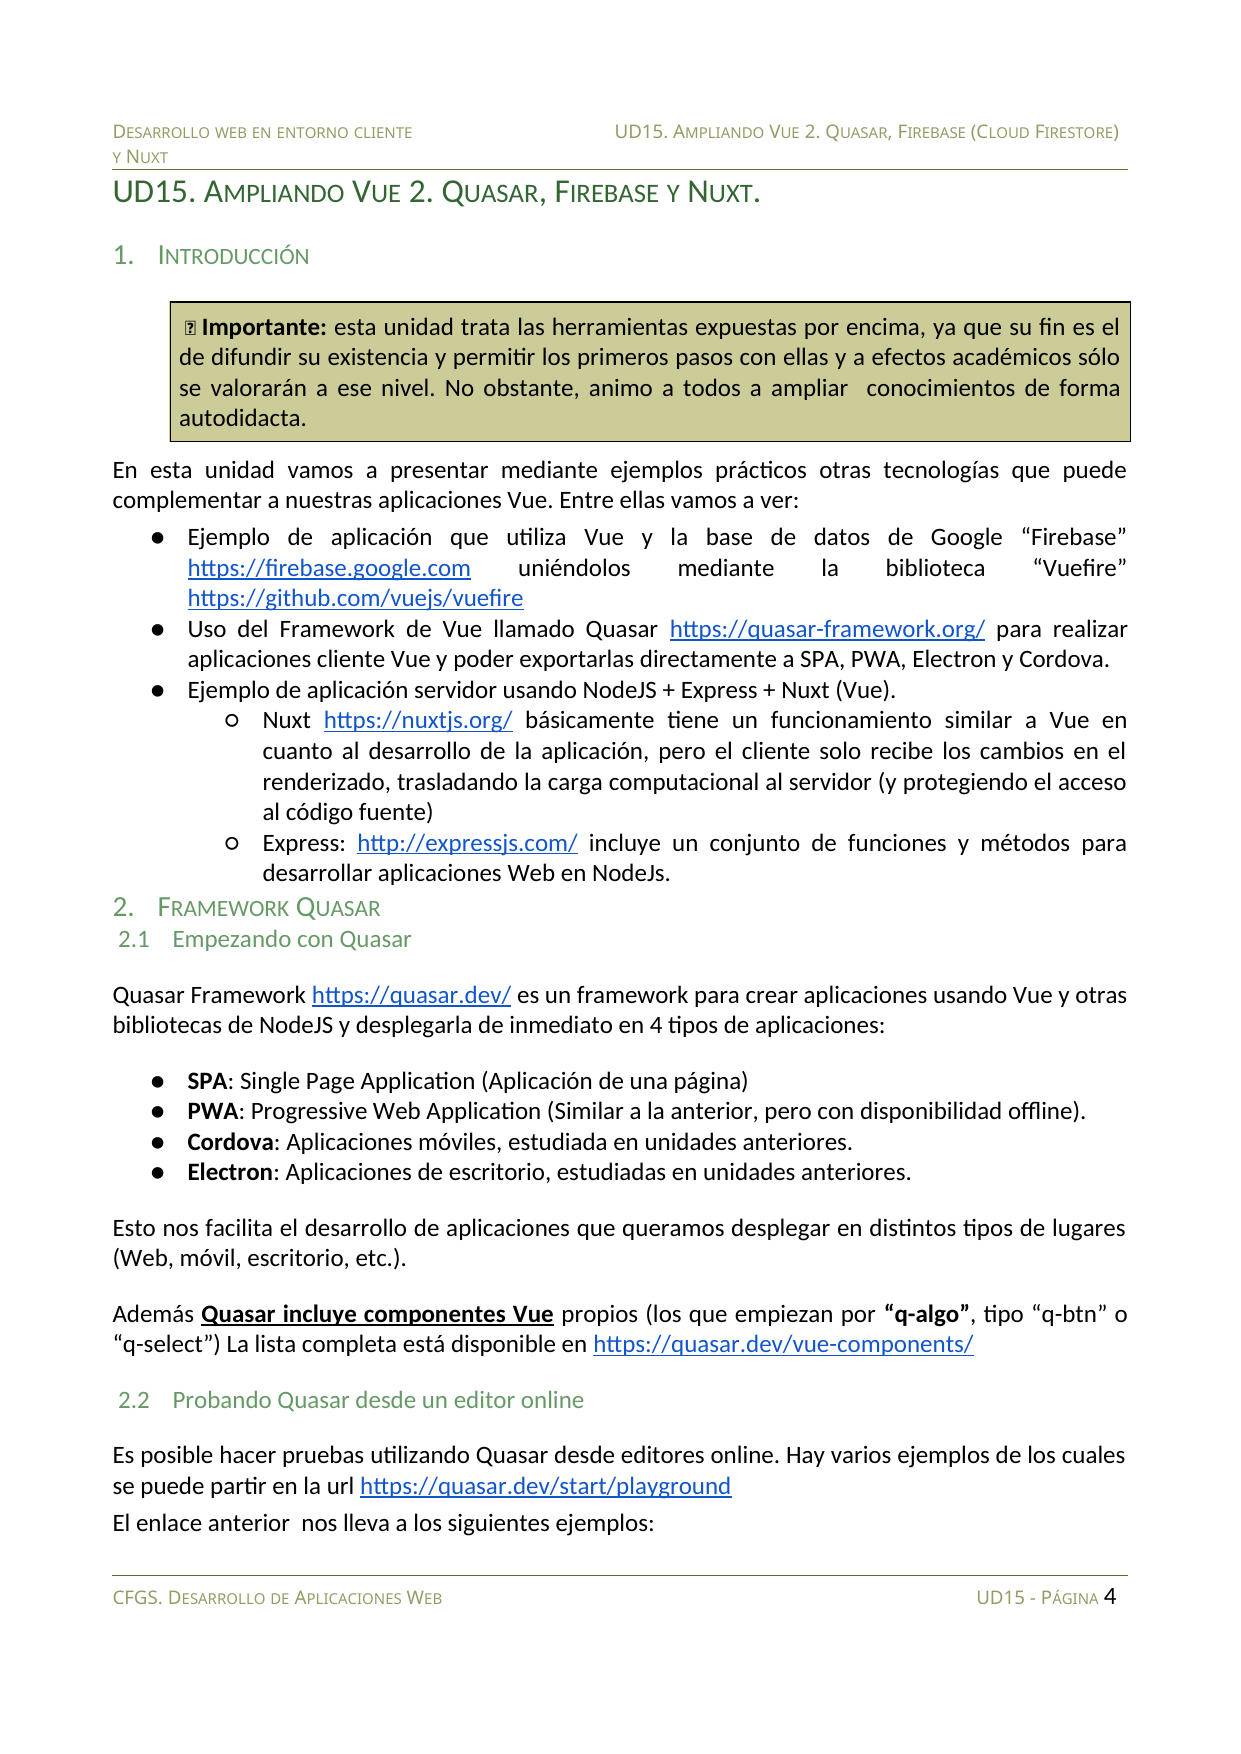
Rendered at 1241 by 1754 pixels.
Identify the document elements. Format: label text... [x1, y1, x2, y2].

list SPA: Single Page Application (Aplicación de una página) [150, 1065, 1128, 1096]
list Uso del Framework de Vue llamado Quasar https://quasar-framework.org/ para realizar aplicaciones cliente Vue y poder exportarlas directamente a SPA, PWA, Electron y Cordova. [150, 613, 1128, 674]
list Ejemplo de aplicación que utiliza Vue y la base de datos de Google “Firebase” https://firebase.google.com uniéndolos mediante la biblioteca “Vuefire” https://github.com/vuejs/vuefire [150, 522, 1128, 613]
subtitle Introducción [112, 236, 1128, 271]
list Express: http://expressjs.com/ incluye un conjunto de funciones y métodos para desarrollar aplicaciones Web en NodeJs. [225, 827, 1128, 888]
text Es posible hacer pruebas utilizando Quasar desde editores online. Hay varios ejemplos de los cuales se puede partir en la url https://quasar.dev/start/playground [112, 1440, 1128, 1501]
text El enlace anterior nos lleva a los siguientes ejemplos: [112, 1507, 1128, 1538]
text Esto nos facilita el desarrollo de aplicaciones que queramos desplegar en distintos tipos de lugares (Web, móvil, escritorio, etc.). [112, 1212, 1128, 1273]
subtitle Framework Quasar [112, 888, 1128, 923]
list Ejemplo de aplicación servidor usando NodeJS + Express + Nuxt (Vue). [150, 674, 1128, 705]
list Nuxt https://nuxtjs.org/ básicamente tiene un funcionamiento similar a Vue en cuanto al desarrollo de la aplicación, pero el cliente solo recibe los cambios en el renderizado, trasladando la carga computacional al servidor (y protegiendo el acceso al código fuente) [225, 705, 1128, 827]
list Cordova: Aplicaciones móviles, estudiada en unidades anteriores. [150, 1126, 1128, 1157]
list PWA: Progressive Web Application (Similar a la anterior, pero con disponibilidad offline). [150, 1096, 1128, 1126]
subtitle Probando Quasar desde un editor online [112, 1384, 1128, 1415]
list Electron: Aplicaciones de escritorio, estudiadas en unidades anteriores. [150, 1157, 1128, 1187]
text Además Quasar incluye componentes Vue propios (los que empiezan por “q-algo”, tipo “q-btn” o “q-select”) La lista completa está disponible en https://quasar.dev/vue-components/ [112, 1298, 1128, 1359]
text UD15. Ampliando Vue 2. Quasar, Firebase y Nuxt. [112, 170, 1128, 211]
text 📖 Importante: esta unidad trata las herramientas expuestas por encima, ya que su fin es el de difundir su existencia y permitir los primeros pasos con ellas y a efectos académicos sólo se valorarán a ese nivel. No obstante, animo a todos a ampliar conocimientos de forma autodidacta. [171, 303, 1130, 441]
text Quasar Framework https://quasar.dev/ es un framework para crear aplicaciones usando Vue y otras bibliotecas de NodeJS y desplegarla de inmediato en 4 tipos de aplicaciones: [112, 979, 1128, 1040]
subtitle Empezando con Quasar [112, 923, 1128, 954]
text En esta unidad vamos a presentar mediante ejemplos prácticos otras tecnologías que puede complementar a nuestras aplicaciones Vue. Entre ellas vamos a ver: [112, 454, 1128, 515]
